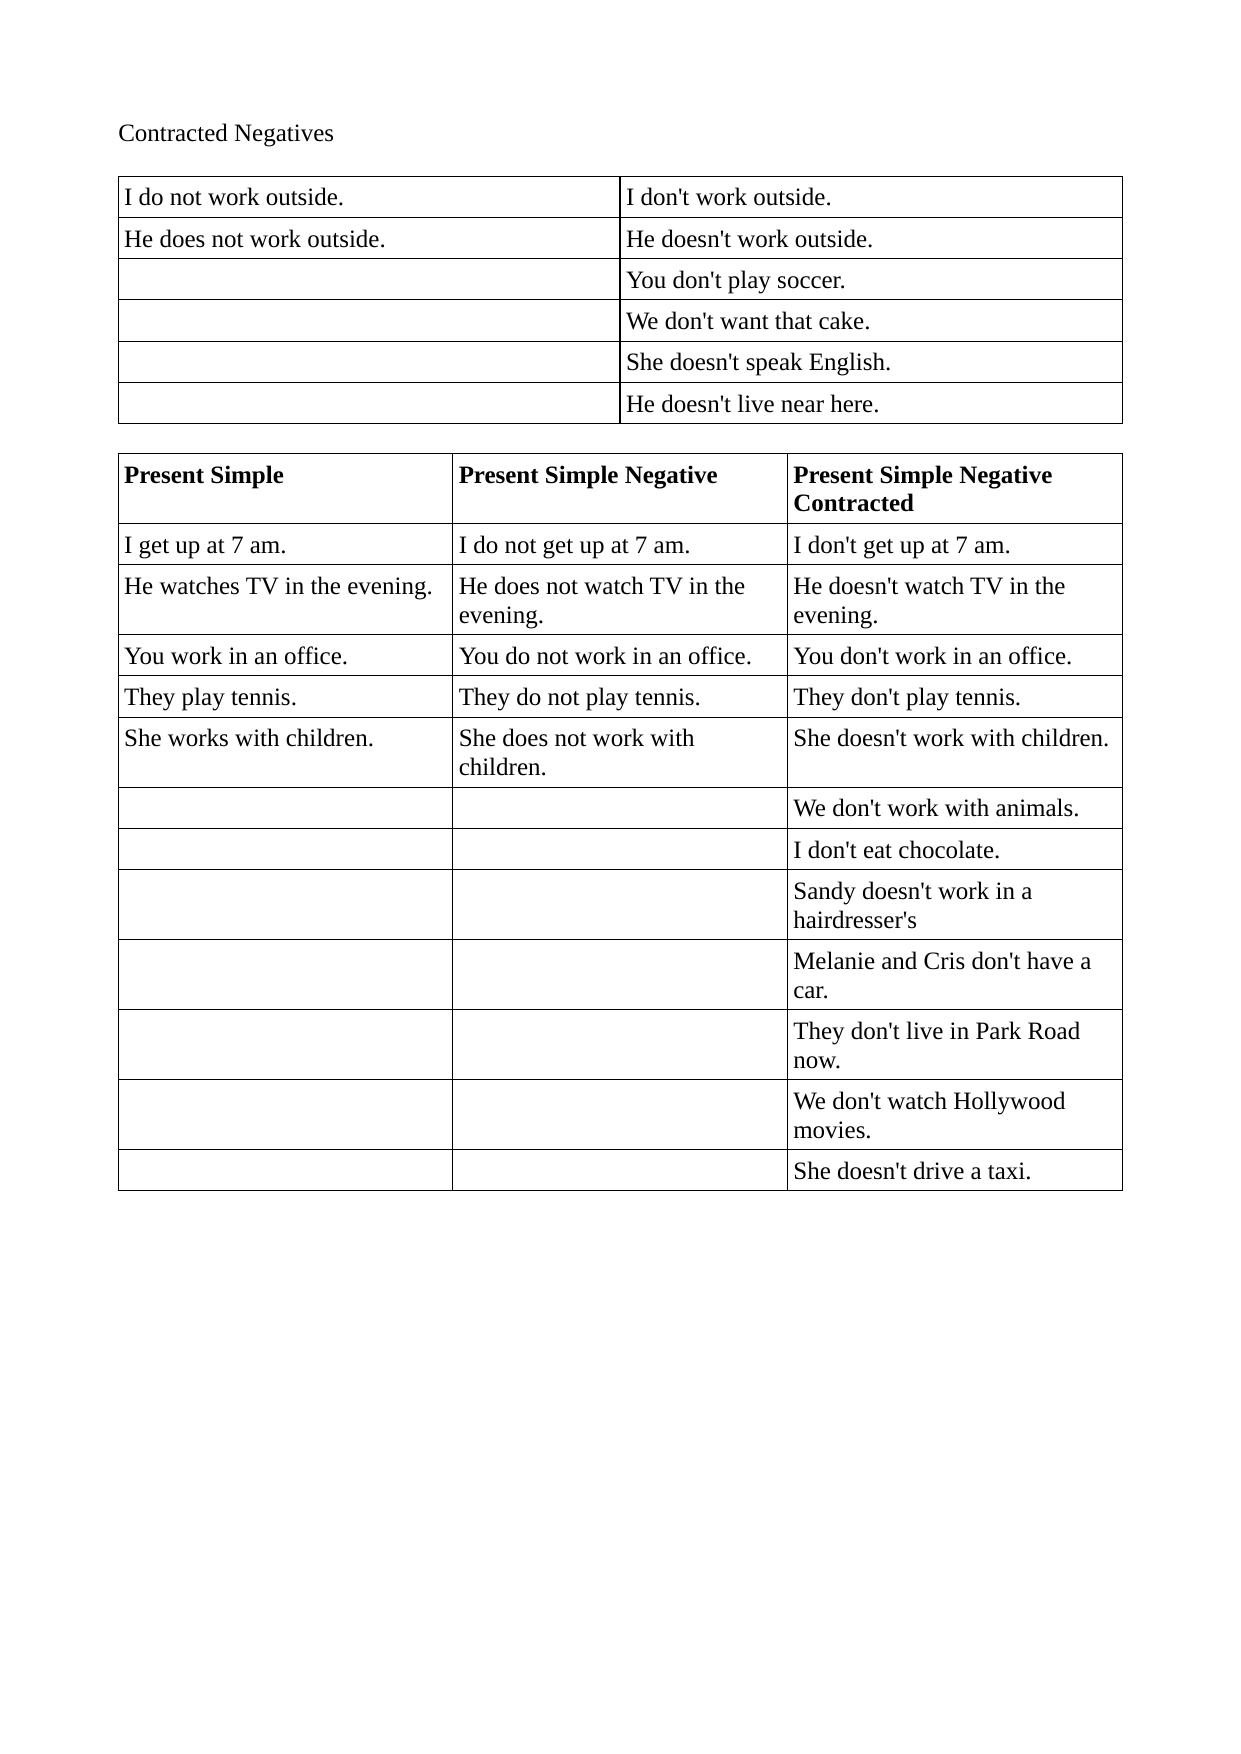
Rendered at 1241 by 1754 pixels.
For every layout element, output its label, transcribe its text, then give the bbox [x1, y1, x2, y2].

table_cell I do not get up at 7 am. [453, 524, 787, 564]
table_cell [453, 1150, 787, 1190]
table_header I do not work outside. [119, 177, 619, 217]
table_cell [119, 1150, 452, 1190]
table_cell He does not work outside. [119, 218, 619, 258]
table_cell [119, 259, 619, 299]
table_cell I don't eat chocolate. [788, 829, 1122, 869]
table_cell [119, 342, 619, 382]
table_cell He doesn't live near here. [621, 383, 1122, 423]
table_cell She works with children. [119, 718, 452, 787]
text Contracted Negatives [118, 118, 1122, 147]
table_header Present Simple Negative [453, 454, 787, 523]
table_cell She doesn't speak English. [621, 342, 1122, 382]
table_cell [453, 940, 787, 1009]
table_cell They don't live in Park Road now. [788, 1010, 1122, 1079]
table_cell He doesn't watch TV in the evening. [788, 565, 1122, 634]
table_cell [453, 1080, 787, 1149]
table_cell She doesn't drive a taxi. [788, 1150, 1122, 1190]
table_cell You work in an office. [119, 635, 452, 675]
table_cell He does not watch TV in the evening. [453, 565, 787, 634]
table_cell I don't get up at 7 am. [788, 524, 1122, 564]
table_cell He watches TV in the evening. [119, 565, 452, 634]
table_header Present Simple [119, 454, 452, 523]
table_cell [119, 300, 619, 341]
table_cell [119, 383, 619, 423]
table_cell Sandy doesn't work in a hairdresser's [788, 870, 1122, 939]
table_cell You do not work in an office. [453, 635, 787, 675]
table_cell [453, 829, 787, 869]
table_cell [119, 829, 452, 869]
table_header I don't work outside. [621, 177, 1122, 217]
table_cell We don't work with animals. [788, 788, 1122, 828]
table_cell [119, 1010, 452, 1079]
table_cell [119, 870, 452, 939]
table_cell We don't want that cake. [621, 300, 1122, 341]
table_header Present Simple Negative Contracted [788, 454, 1122, 523]
table_cell They don't play tennis. [788, 676, 1122, 717]
table_cell [453, 1010, 787, 1079]
table_cell [119, 1080, 452, 1149]
table_cell You don't play soccer. [621, 259, 1122, 299]
table_cell You don't work in an office. [788, 635, 1122, 675]
table_cell They do not play tennis. [453, 676, 787, 717]
table_cell [119, 788, 452, 828]
table_cell [453, 870, 787, 939]
table_cell They play tennis. [119, 676, 452, 717]
table_cell [119, 940, 452, 1009]
table_cell Melanie and Cris don't have a car. [788, 940, 1122, 1009]
table_cell She doesn't work with children. [788, 718, 1122, 787]
table_cell She does not work with children. [453, 718, 787, 787]
table_cell [453, 788, 787, 828]
table_cell I get up at 7 am. [119, 524, 452, 564]
table_cell He doesn't work outside. [621, 218, 1122, 258]
table_cell We don't watch Hollywood movies. [788, 1080, 1122, 1149]
